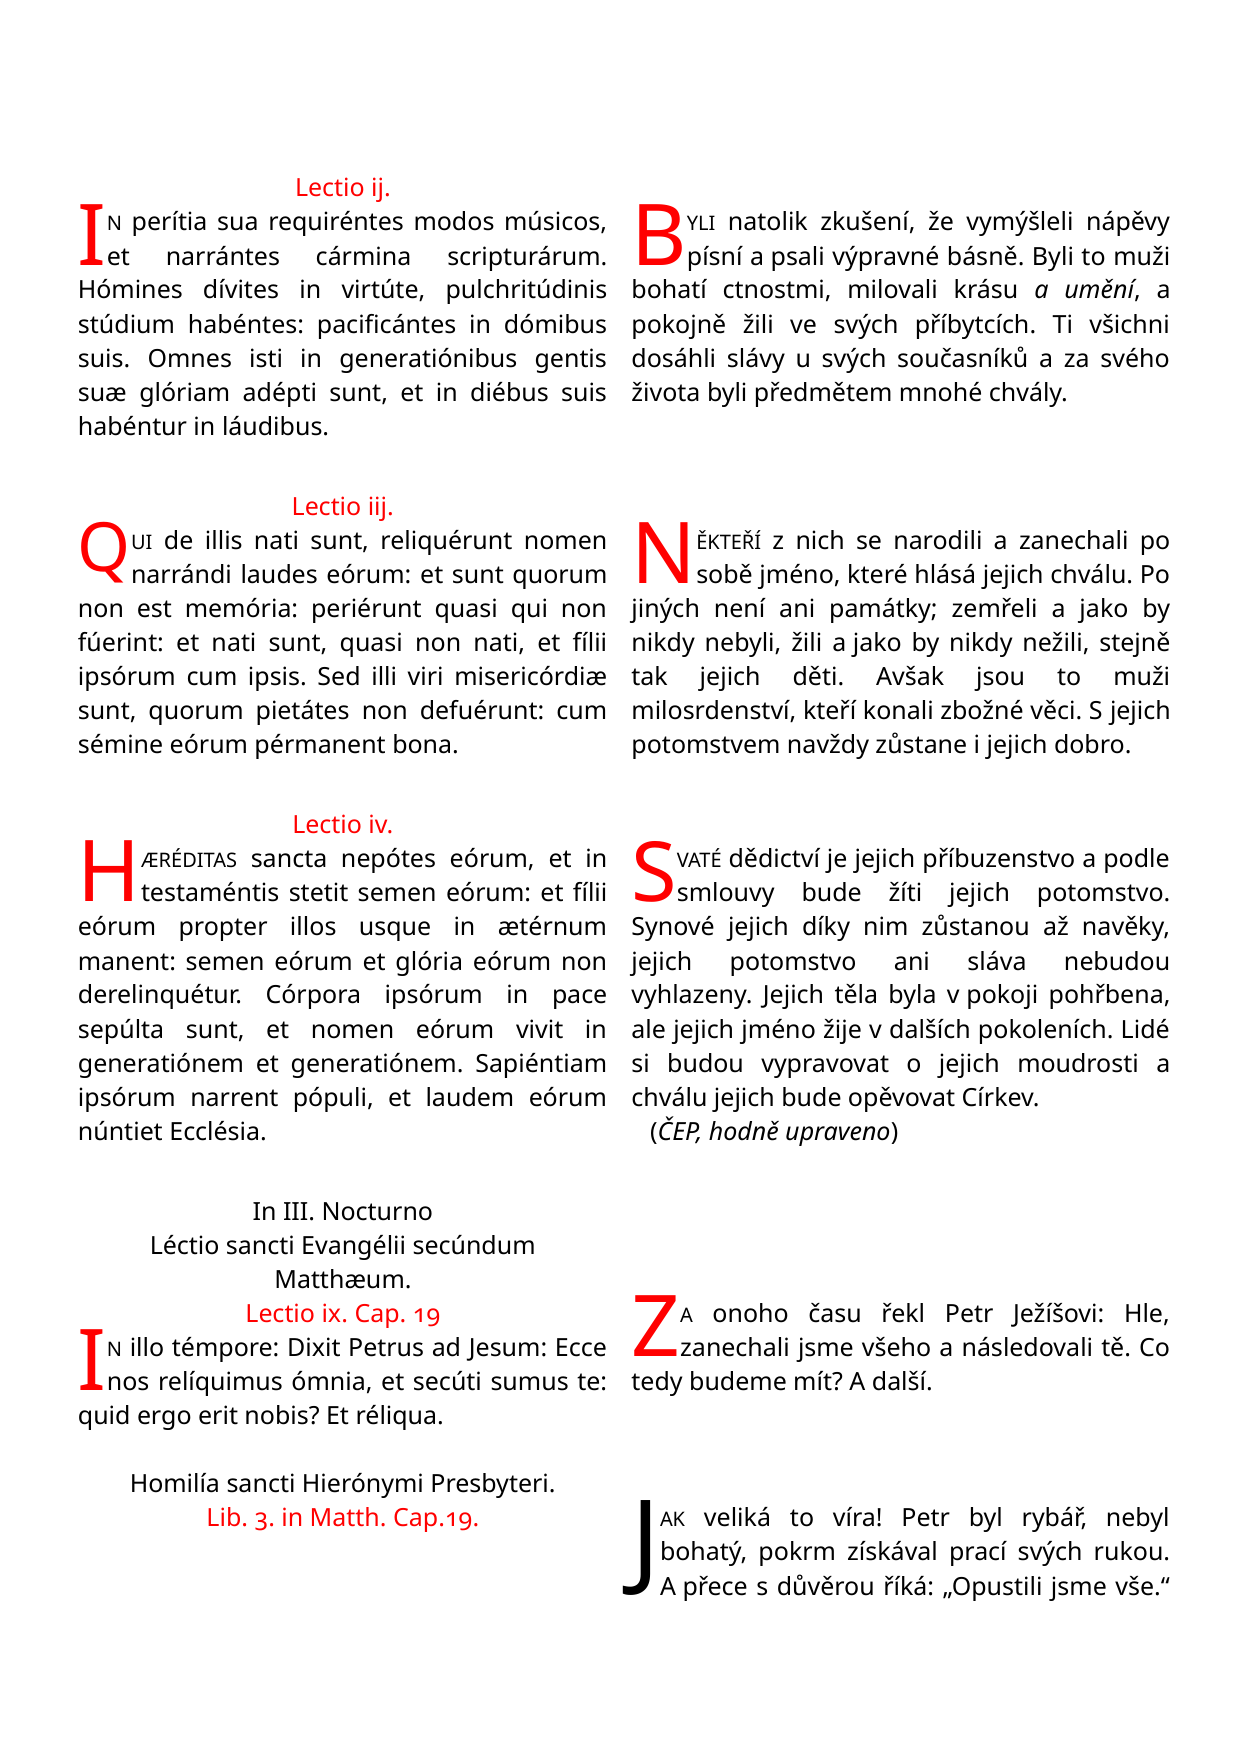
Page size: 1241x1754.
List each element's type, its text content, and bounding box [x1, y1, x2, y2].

table_cell Lectio iv. Hæréditas sancta nepótes eórum, et in testaméntis stetit semen eórum: et fílii eórum propter illos usque in ætérnum manent: semen eórum et glória eórum non derelinquétur. Córpora ipsórum in pace sepúlta sunt, et nomen eórum vivit in generatiónem et generatiónem. Sapiéntiam ipsórum narrent pópuli, et laudem eórum núntiet Ecclésia. [66, 801, 619, 1187]
table_cell [619, 118, 1182, 164]
table_cell Lectio iij. Qui de illis nati sunt, reliquérunt nomen narrándi laudes eórum: et sunt quorum non est memória: periérunt quasi qui non fúerint: et nati sunt, quasi non nati, et fílii ipsórum cum ipsis. Sed illi viri misericórdiæ sunt, quorum pietátes non defuérunt: cum sémine eórum pérmanent bona. [66, 483, 619, 801]
table_cell Lectio ij. In perítia sua requiréntes modos músicos, et narrántes cármina scripturárum. Hómines dívites in virtúte, pulchritúdinis stúdium habéntes: pacificántes in dómibus suis. Omnes isti in generatiónibus gentis suæ glóriam adépti sunt, et in diébus suis habéntur in láudibus. [66, 164, 619, 482]
table_cell Byli natolik zkušení, že vymýšleli nápěvy písní a psali výpravné básně. Byli to muži bohatí ctnostmi, milovali krásu a umění, a pokojně žili ve svých příbytcích. Ti všichni dosáhli slávy u svých současníků a za svého života byli předmětem mnohé chvály. [619, 164, 1182, 482]
table_cell Za onoho času řekl Petr Ježíšovi: Hle, zanechali jsme všeho a následovali tě. Co tedy budeme mít? A další. Jak veliká to víra! Petr byl rybář, nebyl bohatý, pokrm získával prací svých rukou. A přece s důvěrou říká: „Opustili jsme vše.“ A protože nestačí jen vše opustit, dodává ještě správně: „A následovali tě. Udělali jsme, co jsi přikázal. Jakou nám tedy dáš odměnu?“ [619, 1188, 1182, 1608]
table_cell Někteří z nich se narodili a zanechali po sobě jméno, které hlásá jejich chválu. Po jiných není ani památky; zemřeli a jako by nikdy nebyli, žili a jako by nikdy nežili, stejně tak jejich děti. Avšak jsou to muži milosrdenství, kteří konali zbožné věci. S jejich potomstvem navždy zůstane i jejich dobro. [619, 483, 1182, 801]
table_cell Svaté dědictví je jejich příbuzenstvo a podle smlouvy bude žíti jejich potomstvo. Synové jejich díky nim zůstanou až navěky, jejich potomstvo ani sláva nebudou vyhlazeny. Jejich těla byla v pokoji pohřbena, ale jejich jméno žije v dalších pokoleních. Lidé si budou vypravovat o jejich moudrosti a chválu jejich bude opěvovat Církev. (ČEP, hodně upraveno) [619, 801, 1182, 1187]
table_cell [66, 118, 619, 164]
table_cell In III. Nocturno Léctio sancti Evangélii secúndum Matthæum. Lectio ix. Cap. 19 In illo témpore: Dixit Petrus ad Jesum: Ecce nos relíquimus ómnia, et secúti sumus te: quid ergo erit nobis? Et réliqua. Homilía sancti Hierónymi Presbyteri. Lib. 3. in Matth. Cap.19. Grandis fidúcia! Petrus piscátor erat, dives non fúerat, cíbos manu et arte quærébat: et tamen lóquitur confidénter, Relíquimus ómnia. Et quia non súfficit tantum relínquere, jun­git quod perféctum est: Et secúti sumus te. Fécimus quod jussísti: quid ígitur nobis dabis præmii? [66, 1188, 619, 1608]
